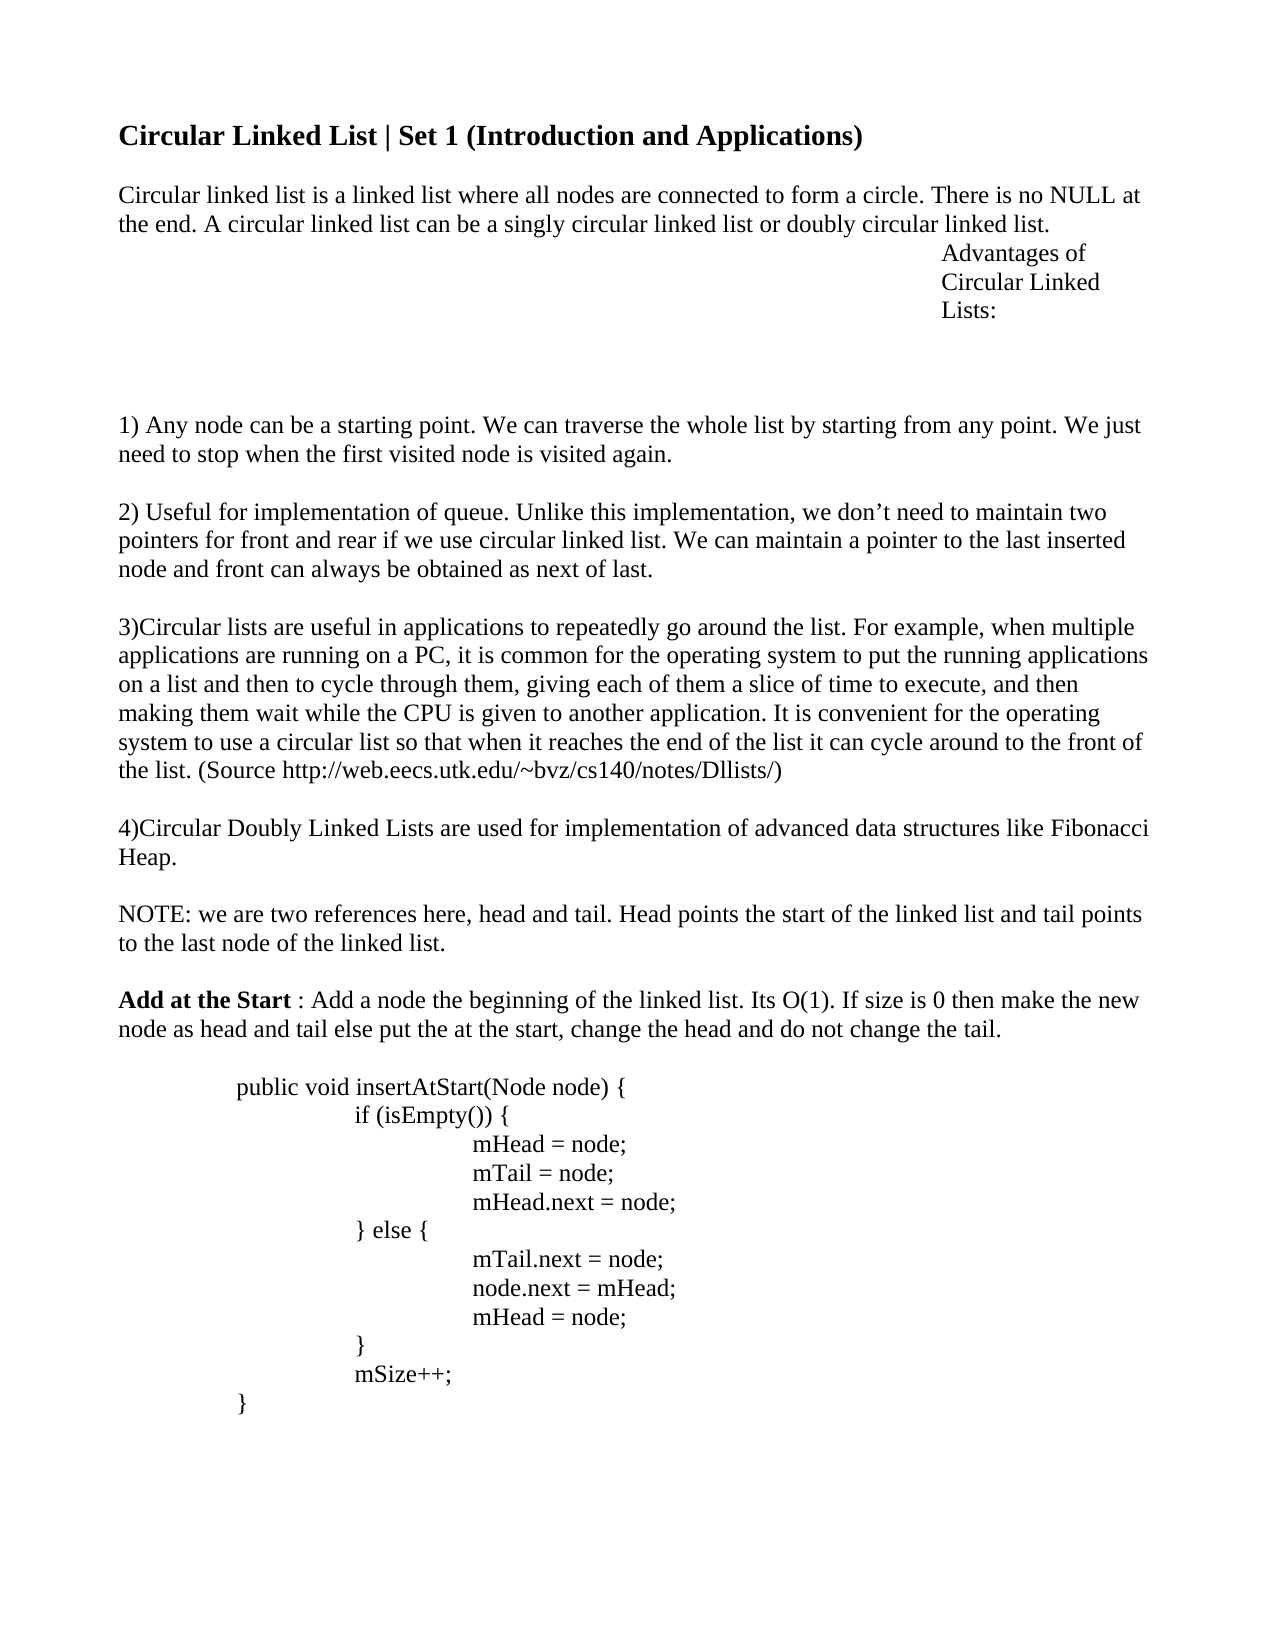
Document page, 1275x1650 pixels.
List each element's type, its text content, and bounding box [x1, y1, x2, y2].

text Circular Linked List | Set 1 (Introduction and Applications) [118, 118, 1157, 152]
text Add at the Start : Add a node the begin­ning of the linked list. Its O(1). If size is 0 then make the new node as head and tail else put the at the start, change the head and do not change the tail. [118, 985, 1157, 1043]
text 4)Circular Doubly Linked Lists are used for implementation of advanced data structures like Fibonacci Heap. [118, 813, 1157, 870]
text } [118, 1388, 1157, 1417]
text mSize++; [118, 1359, 1157, 1388]
text } [118, 1330, 1157, 1359]
text if (isEmpty()) { [118, 1100, 1157, 1129]
text mHead = node; [118, 1302, 1157, 1330]
text Advantages of Circular Linked Lists: [118, 238, 1157, 353]
text Circular linked list is a linked list where all nodes are connected to form a circle. There is no NULL at the end. A circular linked list can be a singly circular linked list or doubly circular linked list. [118, 180, 1157, 238]
text } else { [118, 1215, 1157, 1244]
text mHead.next = node; [118, 1187, 1157, 1215]
text 2) Useful for implementation of queue. Unlike this implementation, we don’t need to maintain two pointers for front and rear if we use circular linked list. We can maintain a pointer to the last inserted node and front can always be obtained as next of last. [118, 497, 1157, 583]
text public void insertAtStart(Node node) { [118, 1072, 1157, 1100]
text 1) Any node can be a starting point. We can traverse the whole list by starting from any point. We just need to stop when the first visited node is visited again. [118, 410, 1157, 468]
text mTail.next = node; [118, 1244, 1157, 1273]
text mHead = node; [118, 1129, 1157, 1158]
text node.next = mHead; [118, 1273, 1157, 1302]
text NOTE: we are two ref­er­ences here, head and tail. Head points the start of the linked list and tail points to the last node of the linked list. [118, 899, 1157, 957]
text mTail = node; [118, 1158, 1157, 1187]
text 3)Circular lists are useful in applications to repeatedly go around the list. For example, when multiple applications are running on a PC, it is common for the operating system to put the running applications on a list and then to cycle through them, giving each of them a slice of time to execute, and then making them wait while the CPU is given to another application. It is convenient for the operating system to use a circular list so that when it reaches the end of the list it can cycle around to the front of the list. (Source http://web.eecs.utk.edu/~bvz/cs140/notes/Dllists/) [118, 612, 1157, 784]
